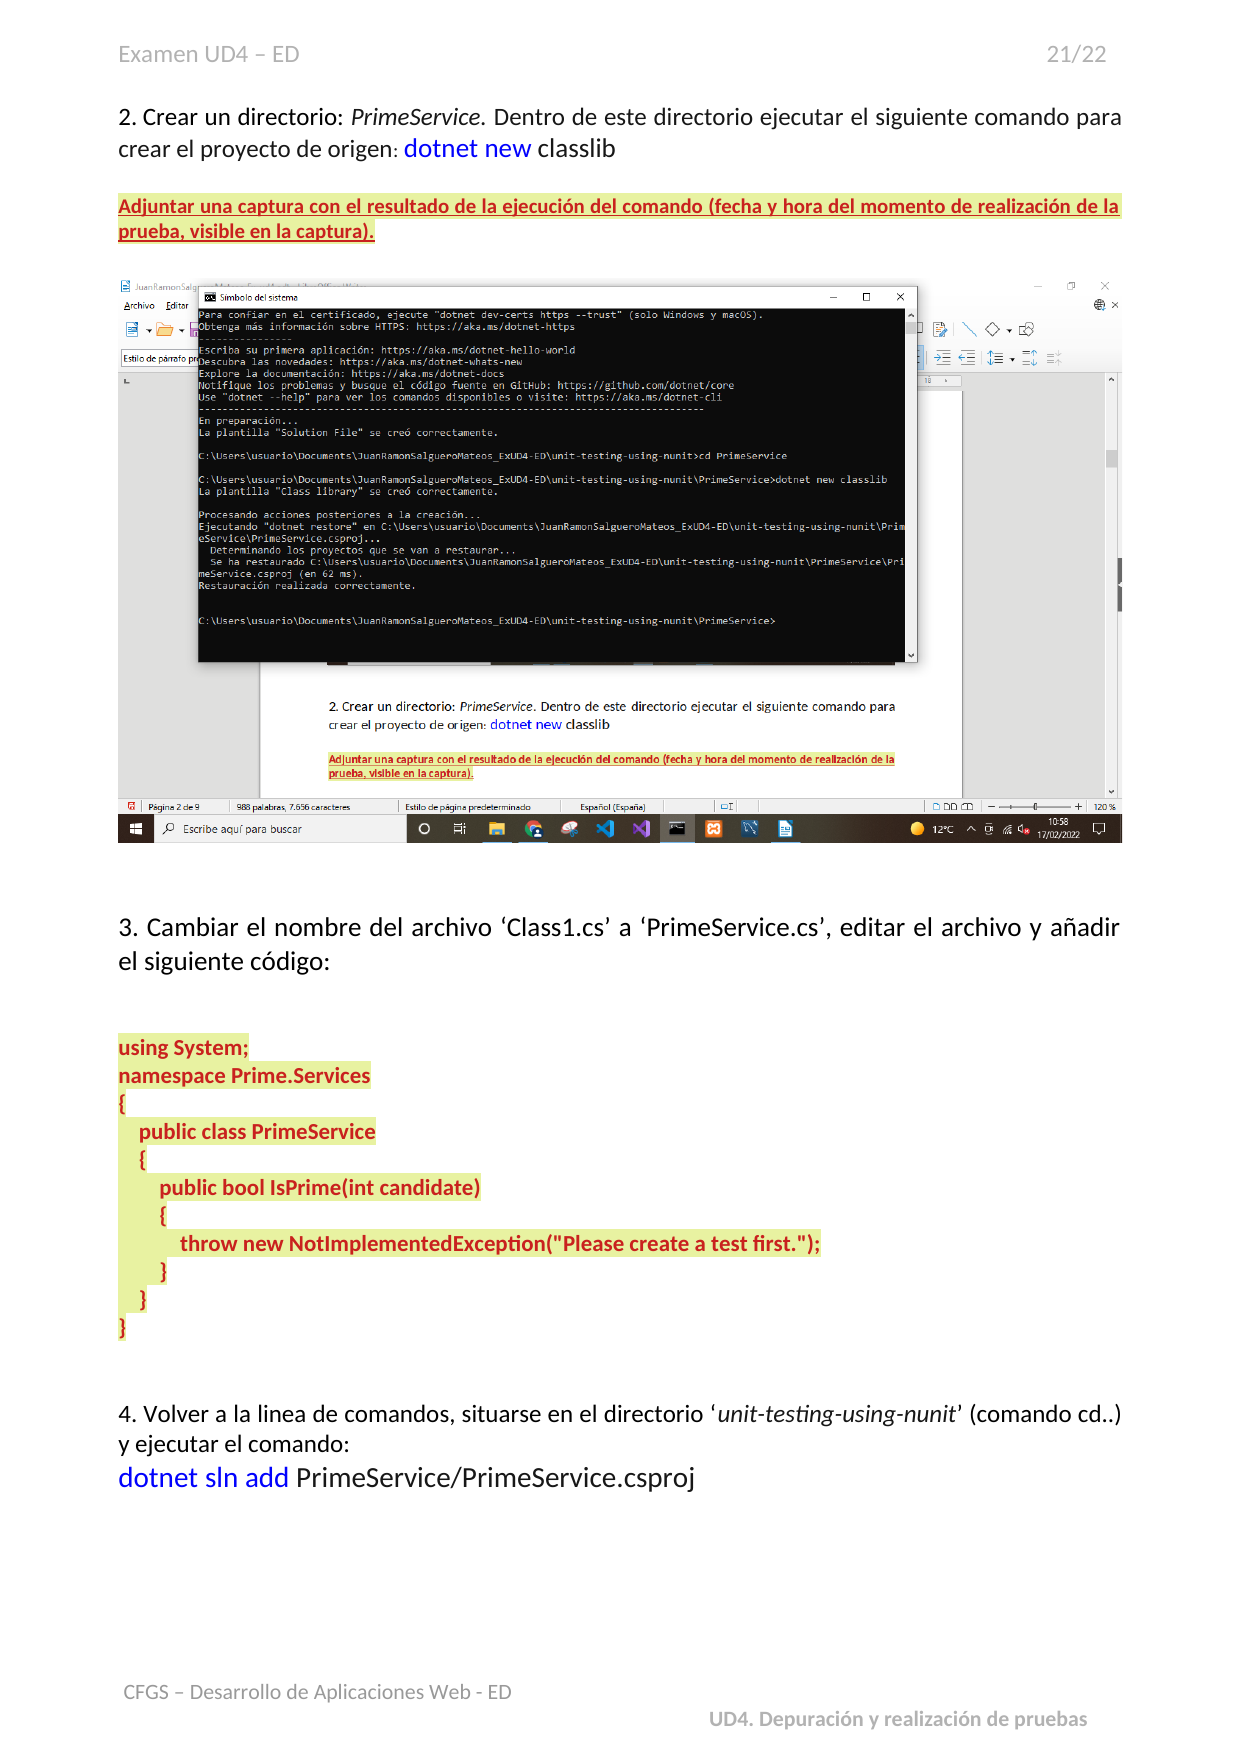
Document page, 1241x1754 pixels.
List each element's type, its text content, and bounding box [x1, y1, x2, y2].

text { [118, 1145, 1122, 1173]
text 4. Volver a la linea de comandos, situarse en el directorio ‘unit-testing-using-nunit’ (comando cd..) y ejecutar el comando: [118, 1398, 1122, 1459]
text Adjuntar una captura con el resultado de la ejecución del comando (fecha y hora del momento de realización de la prueba, visible en la captura). [118, 193, 1122, 244]
text 2. Crear un directorio: PrimeService. Dentro de este directorio ejecutar el siguiente comando para crear el proyecto de origen: dotnet new classlib [118, 101, 1122, 164]
text 3. Cambiar el nombre del archivo ‘Class1.cs’ a ‘PrimeService.cs’, editar el archivo y añadir el siguiente código: [118, 911, 1122, 977]
text } [118, 1285, 1122, 1313]
text } [118, 1313, 1122, 1341]
picture [118, 278, 1123, 843]
text { [118, 1089, 1122, 1117]
text namespace Prime.Services [118, 1061, 1122, 1089]
text public bool IsPrime(int candidate) [118, 1173, 1122, 1201]
text dotnet sln add PrimeService/PrimeService.csproj [118, 1459, 1122, 1494]
text } [118, 1257, 1122, 1285]
text public class PrimeService [118, 1117, 1122, 1145]
text { [118, 1201, 1122, 1229]
text throw new NotImplementedException("Please create a test first."); [118, 1229, 1122, 1257]
text using System; [118, 1033, 1122, 1061]
